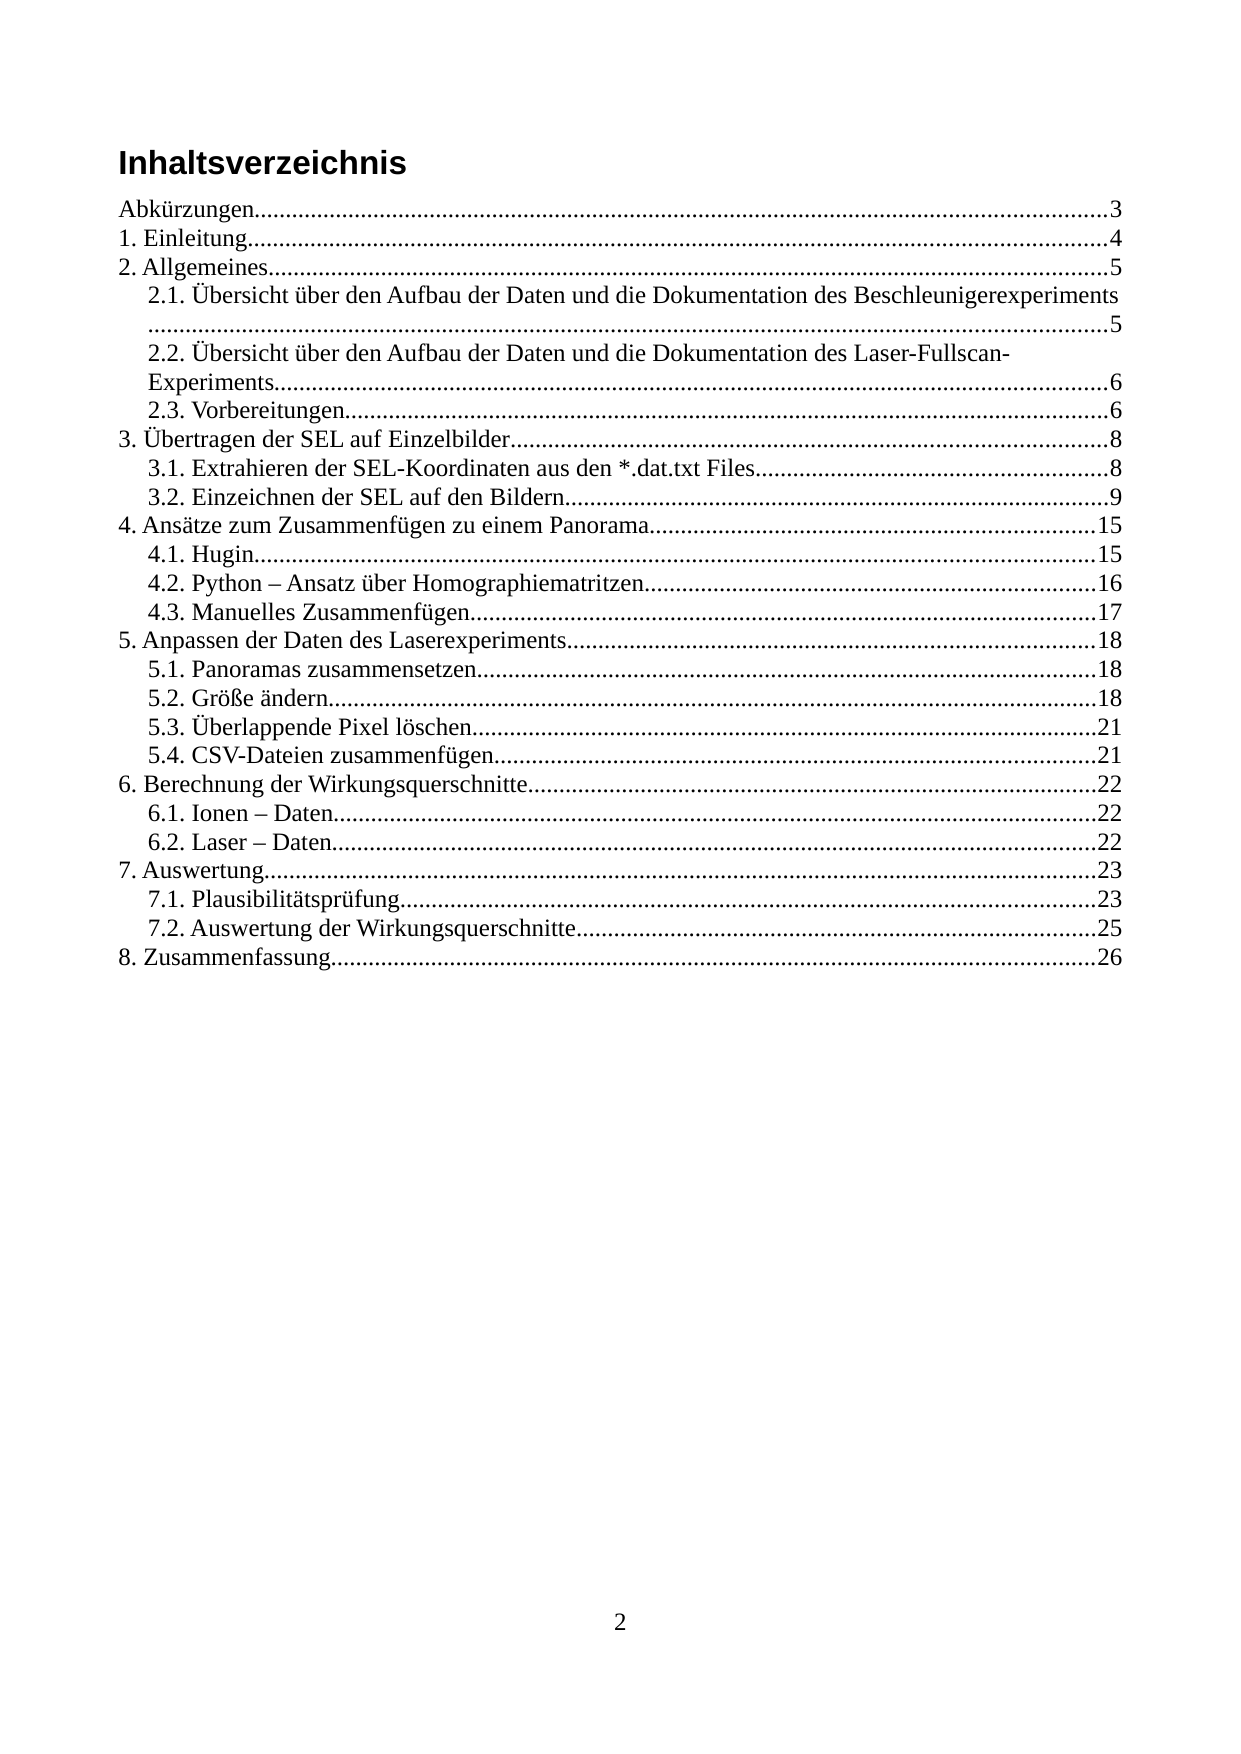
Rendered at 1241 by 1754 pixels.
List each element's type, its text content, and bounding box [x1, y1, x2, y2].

subtitle Inhaltsverzeichnis [118, 143, 1122, 182]
text 5.4. CSV-Dateien zusammenfügen 21 [148, 740, 1122, 769]
text 4.2. Python – Ansatz über Homographiematritzen 16 [148, 568, 1122, 597]
text 5.1. Panoramas zusammensetzen 18 [148, 654, 1122, 683]
text 7.1. Plausibilitätsprüfung 23 [148, 884, 1122, 913]
text 2.1. Übersicht über den Aufbau der Daten und die Dokumentation des Beschleunigerexperiments 5 [148, 280, 1122, 338]
text 3. Übertragen der SEL auf Einzelbilder 8 [118, 424, 1122, 453]
text Abkürzungen 3 [118, 194, 1122, 223]
text 5.2. Größe ändern 18 [148, 683, 1122, 712]
text 5.3. Überlappende Pixel löschen 21 [148, 712, 1122, 740]
text 2.3. Vorbereitungen 6 [148, 395, 1122, 424]
text 2. Allgemeines 5 [118, 252, 1122, 280]
text 4.3. Manuelles Zusammenfügen 17 [148, 597, 1122, 625]
text 1. Einleitung 4 [118, 223, 1122, 252]
text 2.2. Übersicht über den Aufbau der Daten und die Dokumentation des Laser-Fullscan-Experiments 6 [148, 338, 1122, 395]
text 5. Anpassen der Daten des Laserexperiments 18 [118, 625, 1122, 654]
text 3.2. Einzeichnen der SEL auf den Bildern 9 [148, 482, 1122, 510]
text 4.1. Hugin 15 [148, 539, 1122, 568]
text 6.1. Ionen – Daten 22 [148, 798, 1122, 827]
text 7.2. Auswertung der Wirkungsquerschnitte 25 [148, 913, 1122, 942]
text 8. Zusammenfassung 26 [118, 942, 1122, 970]
text 6. Berechnung der Wirkungsquerschnitte 22 [118, 769, 1122, 798]
text 3.1. Extrahieren der SEL-Koordinaten aus den *.dat.txt Files 8 [148, 453, 1122, 482]
text 7. Auswertung 23 [118, 855, 1122, 884]
text 4. Ansätze zum Zusammenfügen zu einem Panorama 15 [118, 510, 1122, 539]
text 6.2. Laser – Daten 22 [148, 827, 1122, 855]
